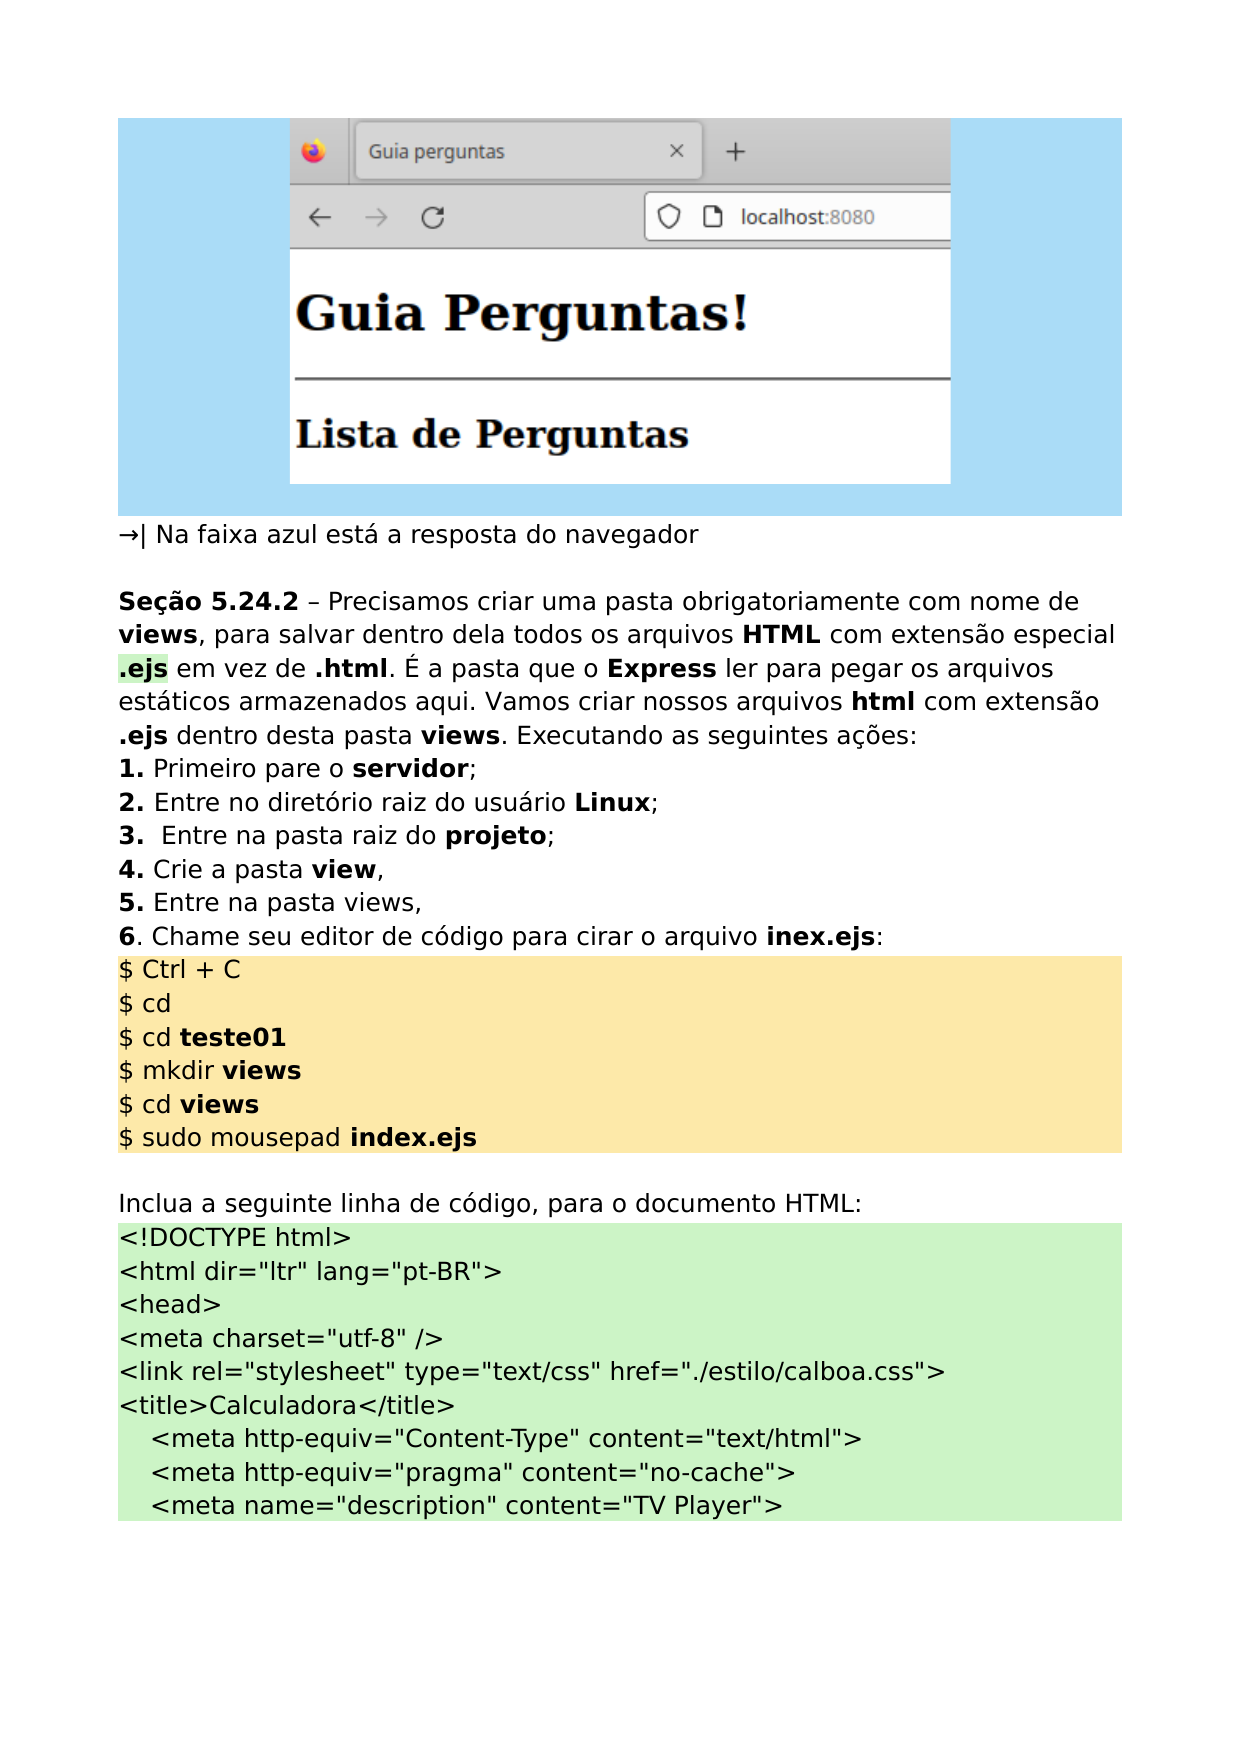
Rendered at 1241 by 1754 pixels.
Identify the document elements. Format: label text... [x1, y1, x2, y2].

text Seção 5.24.2 – Precisamos criar uma pasta obrigatoriamente com nome de views, para salvar dentro dela todos os arquivos HTML com extensão especial .ejs em vez de .html. É a pasta que o Express ler para pegar os arquivos estáticos armazenados aqui. Vamos criar nossos arquivos html com extensão .ejs dentro desta pasta views. Executando as seguintes ações: [118, 587, 1122, 750]
text $ cd teste01 [118, 1023, 1122, 1052]
text $ cd views [118, 1090, 1122, 1119]
text $ sudo mousepad index.ejs [118, 1123, 1122, 1153]
text 4. Crie a pasta view, [118, 855, 1122, 884]
text <meta name="description" content="TV Player"> [118, 1491, 1122, 1521]
text <meta http-equiv="pragma" content="no-cache"> [118, 1458, 1122, 1487]
text <html dir="ltr" lang="pt-BR"> [118, 1257, 1122, 1286]
text 5. Entre na pasta views, [118, 889, 1122, 918]
text <meta http-equiv="Content-Type" content="text/html"> [118, 1424, 1122, 1453]
picture [289, 118, 951, 484]
text 6. Chame seu editor de código para cirar o arquivo inex.ejs: [118, 922, 1122, 951]
text <meta charset="utf-8" /> [118, 1324, 1122, 1353]
text $ cd [118, 989, 1122, 1018]
text →| Na faixa azul está a resposta do navegador [118, 521, 1122, 550]
text $ Ctrl + C [118, 956, 1122, 985]
text $ mkdir views [118, 1056, 1122, 1086]
text Inclua a seguinte linha de código, para o documento HTML: [118, 1189, 1122, 1219]
text 3. Entre na pasta raiz do projeto; [118, 822, 1122, 851]
text <!DOCTYPE html> [118, 1223, 1122, 1252]
text 1. Primeiro pare o servidor; [118, 754, 1122, 784]
text <title>Calculadora</title> [118, 1391, 1122, 1420]
text 2. Entre no diretório raiz do usuário Linux; [118, 788, 1122, 817]
text <link rel="stylesheet" type="text/css" href="./estilo/calboa.css"> [118, 1357, 1122, 1386]
text <head> [118, 1290, 1122, 1319]
